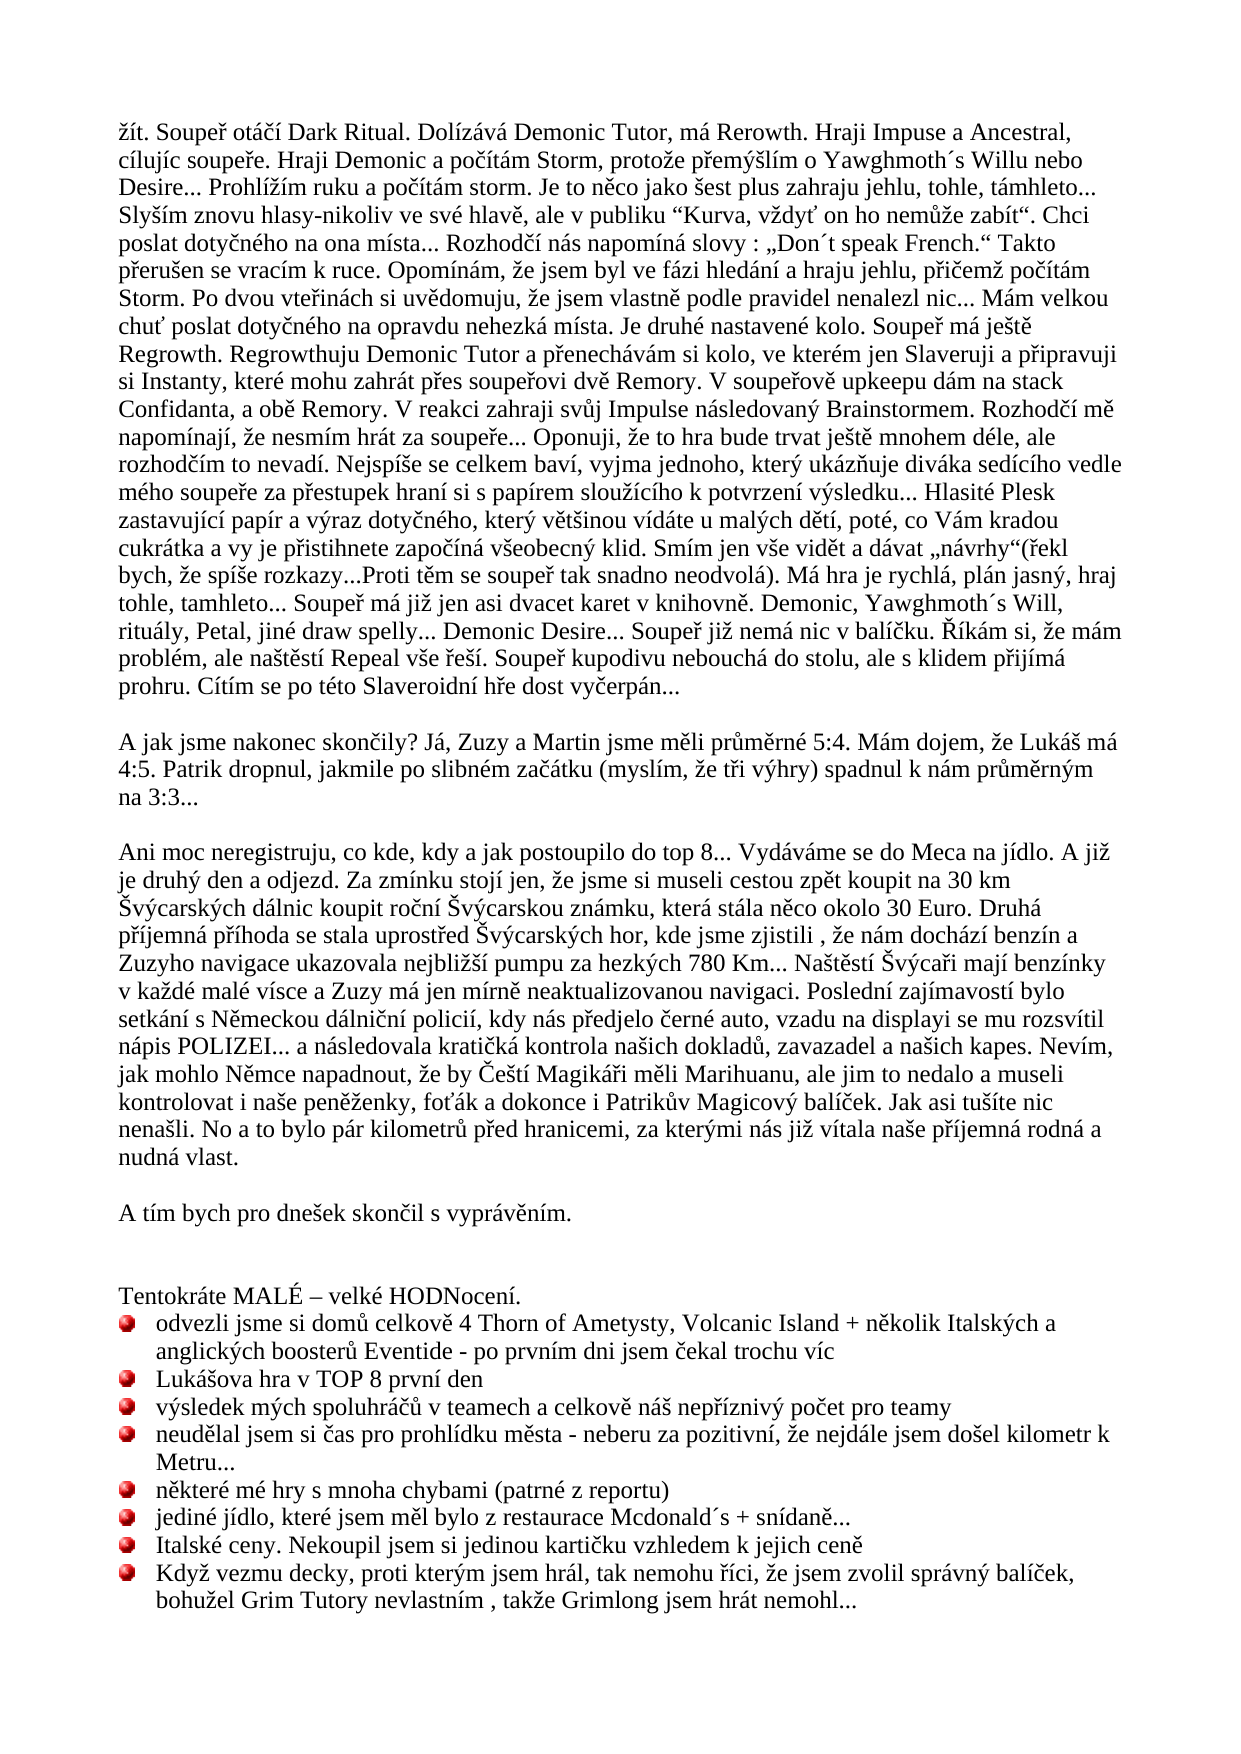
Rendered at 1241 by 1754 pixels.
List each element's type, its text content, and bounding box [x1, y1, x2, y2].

list odvezli jsme si domů celkově 4 Thorn of Ametysty, Volcanic Island + několik Italských a anglických boosterů Eventide - po prvním dni jsem čekal trochu víc [118, 1309, 1122, 1365]
picture [119, 1398, 135, 1415]
picture [119, 1370, 135, 1387]
text A tím bych pro dnešek skončil s vyprávěním. [118, 1199, 1122, 1226]
picture [119, 1537, 135, 1553]
list neudělal jsem si čas pro prohlídku města - neberu za pozitivní, že nejdále jsem došel kilometr k Metru... [118, 1420, 1122, 1476]
list Když vezmu decky, proti kterým jsem hrál, tak nemohu říci, že jsem zvolil správný balíček, bohužel Grim Tutory nevlastním , takže Grimlong jsem hrát nemohl... [118, 1559, 1122, 1614]
picture [119, 1481, 135, 1498]
text Ani moc neregistruju, co kde, kdy a jak postoupilo do top 8... Vydáváme se do Meca na jídlo. A již je druhý den a odjezd. Za zmínku stojí jen, že jsme si museli cestou zpět koupit na 30 km Švýcarských dálnic koupit roční Švýcarskou známku, která stála něco okolo 30 Euro. Druhá příjemná příhoda se stala uprostřed Švýcarských hor, kde jsme zjistili , že nám dochází benzín a Zuzyho navigace ukazovala nejbližší pumpu za hezkých 780 Km... Naštěstí Švýcaři mají benzínky v každé malé vísce a Zuzy má jen mírně neaktualizovanou navigaci. Poslední zajímavostí bylo setkání s Německou dálniční policií, kdy nás předjelo černé auto, vzadu na displayi se mu rozsvítil nápis POLIZEI... a následovala kratičká kontrola našich dokladů, zavazadel a našich kapes. Nevím, jak mohlo Němce napadnout, že by Čeští Magikáři měli Marihuanu, ale jim to nedalo a museli kontrolovat i naše peněženky, foťák a dokonce i Patrikův Magicový balíček. Jak asi tušíte nic nenašli. No a to bylo pár kilometrů před hranicemi, za kterými nás již vítala naše příjemná rodná a nudná vlast. [118, 838, 1122, 1171]
picture [119, 1426, 135, 1442]
text Tentokráte MALÉ – velké HODNocení. [118, 1282, 1122, 1309]
picture [119, 1509, 135, 1526]
list některé mé hry s mnoha chybami (patrné z reportu) [118, 1476, 1122, 1503]
list Italské ceny. Nekoupil jsem si jedinou kartičku vzhledem k jejich ceně [118, 1531, 1122, 1559]
list Lukášova hra v TOP 8 první den [118, 1365, 1122, 1393]
text žít. Soupeř otáčí Dark Ritual. Dolízává Demonic Tutor, má Rerowth. Hraji Impuse a Ancestral, cílujíc soupeře. Hraji Demonic a počítám Storm, protože přemýšlím o Yawghmoth´s Willu nebo Desire... Prohlížím ruku a počítám storm. Je to něco jako šest plus zahraju jehlu, tohle, támhleto... Slyším znovu hlasy-nikoliv ve své hlavě, ale v publiku “Kurva, vždyť on ho nemůže zabít“. Chci poslat dotyčného na ona místa... Rozhodčí nás napomíná slovy : „Don´t speak French.“ Takto přerušen se vracím k ruce. Opomínám, že jsem byl ve fázi hledání a hraju jehlu, přičemž počítám Storm. Po dvou vteřinách si uvědomuju, že jsem vlastně podle pravidel nenalezl nic... Mám velkou chuť poslat dotyčného na opravdu nehezká místa. Je druhé nastavené kolo. Soupeř má ještě Regrowth. Regrowthuju Demonic Tutor a přenechávám si kolo, ve kterém jen Slaveruji a připravuji si Instanty, které mohu zahrát přes soupeřovi dvě Remory. V soupeřově upkeepu dám na stack Confidanta, a obě Remory. V reakci zahraji svůj Impulse následovaný Brainstormem. Rozhodčí mě napomínají, že nesmím hrát za soupeře... Oponuji, že to hra bude trvat ještě mnohem déle, ale rozhodčím to nevadí. Nejspíše se celkem baví, vyjma jednoho, který ukázňuje diváka sedícího vedle mého soupeře za přestupek hraní si s papírem sloužícího k potvrzení výsledku... Hlasité Plesk zastavující papír a výraz dotyčného, který většinou vídáte u malých dětí, poté, co Vám kradou cukrátka a vy je přistihnete započíná všeobecný klid. Smím jen vše vidět a dávat „návrhy“(řekl bych, že spíše rozkazy...Proti těm se soupeř tak snadno neodvolá). Má hra je rychlá, plán jasný, hraj tohle, tamhleto... Soupeř má již jen asi dvacet karet v knihovně. Demonic, Yawghmoth´s Will, rituály, Petal, jiné draw spelly... Demonic Desire... Soupeř již nemá nic v balíčku. Říkám si, že mám problém, ale naštěstí Repeal vše řeší. Soupeř kupodivu nebouchá do stolu, ale s klidem přijímá prohru. Cítím se po této Slaveroidní hře dost vyčerpán... [118, 118, 1122, 700]
list jediné jídlo, které jsem měl bylo z restaurace Mcdonald´s + snídaně... [118, 1503, 1122, 1531]
picture [119, 1315, 135, 1332]
picture [119, 1564, 135, 1581]
text A jak jsme nakonec skončily? Já, Zuzy a Martin jsme měli průměrné 5:4. Mám dojem, že Lukáš má 4:5. Patrik dropnul, jakmile po slibném začátku (myslím, že tři výhry) spadnul k nám průměrným na 3:3... [118, 728, 1122, 811]
list výsledek mých spoluhráčů v teamech a celkově náš nepříznivý počet pro teamy [118, 1393, 1122, 1420]
